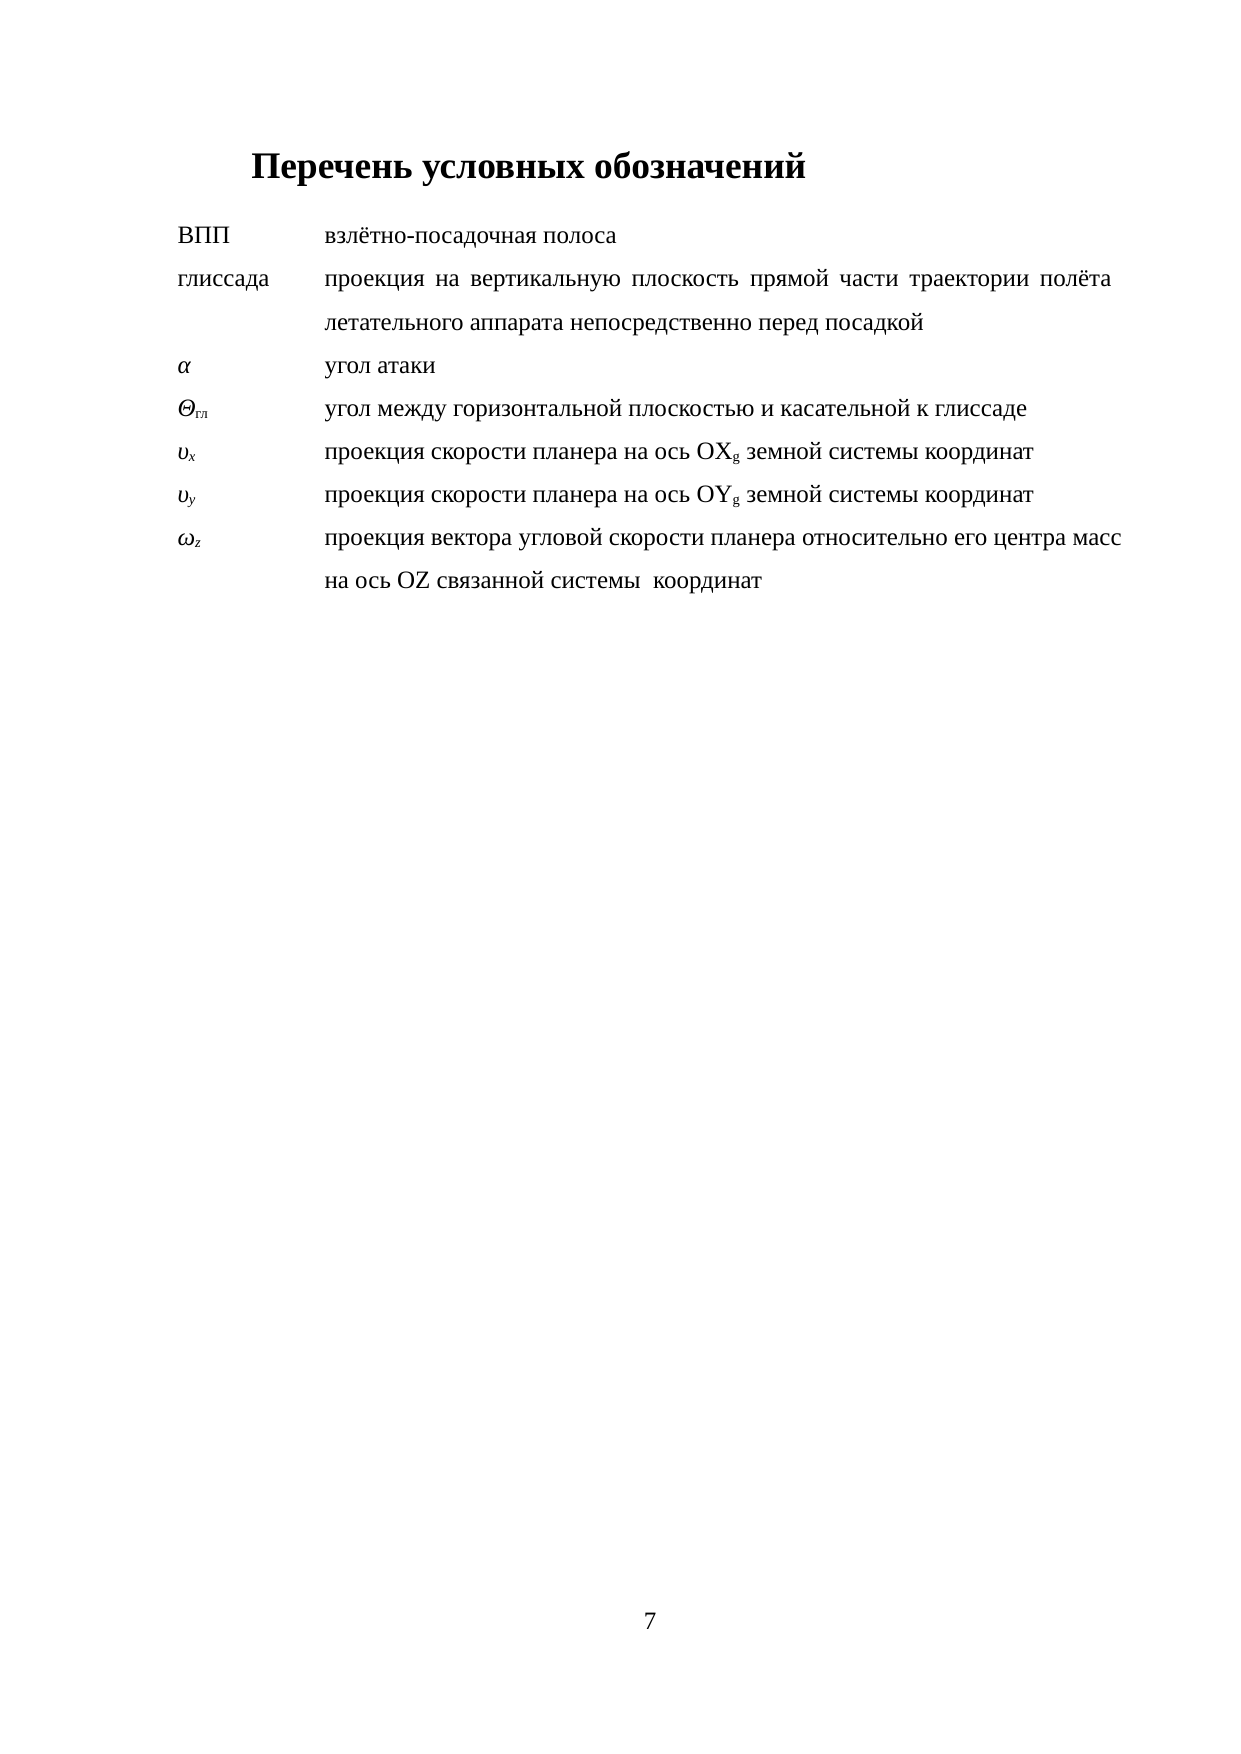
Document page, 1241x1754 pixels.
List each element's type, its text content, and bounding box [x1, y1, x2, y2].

text ωz проекция вектора угловой скорости планера относительно его центра масс на ось OZ связанной системы координат [177, 522, 1122, 594]
text Θгл угол между горизонтальной плоскостью и касательной к глиссаде [177, 393, 1122, 422]
text α угол атаки [177, 350, 1122, 378]
text υx проекция скорости планера на ось OXg земной системы координат [177, 436, 1122, 465]
text υy проекция скорости планера на ось OYg земной системы координат [177, 479, 1122, 508]
text ВПП взлётно-посадочная полоса [177, 220, 1122, 249]
text глиссада проекция на вертикальную плоскость прямой части траектории полёта летательного аппарата непосредственно перед посадкой [177, 263, 1122, 335]
subtitle Перечень условных обозначений [251, 143, 1122, 186]
